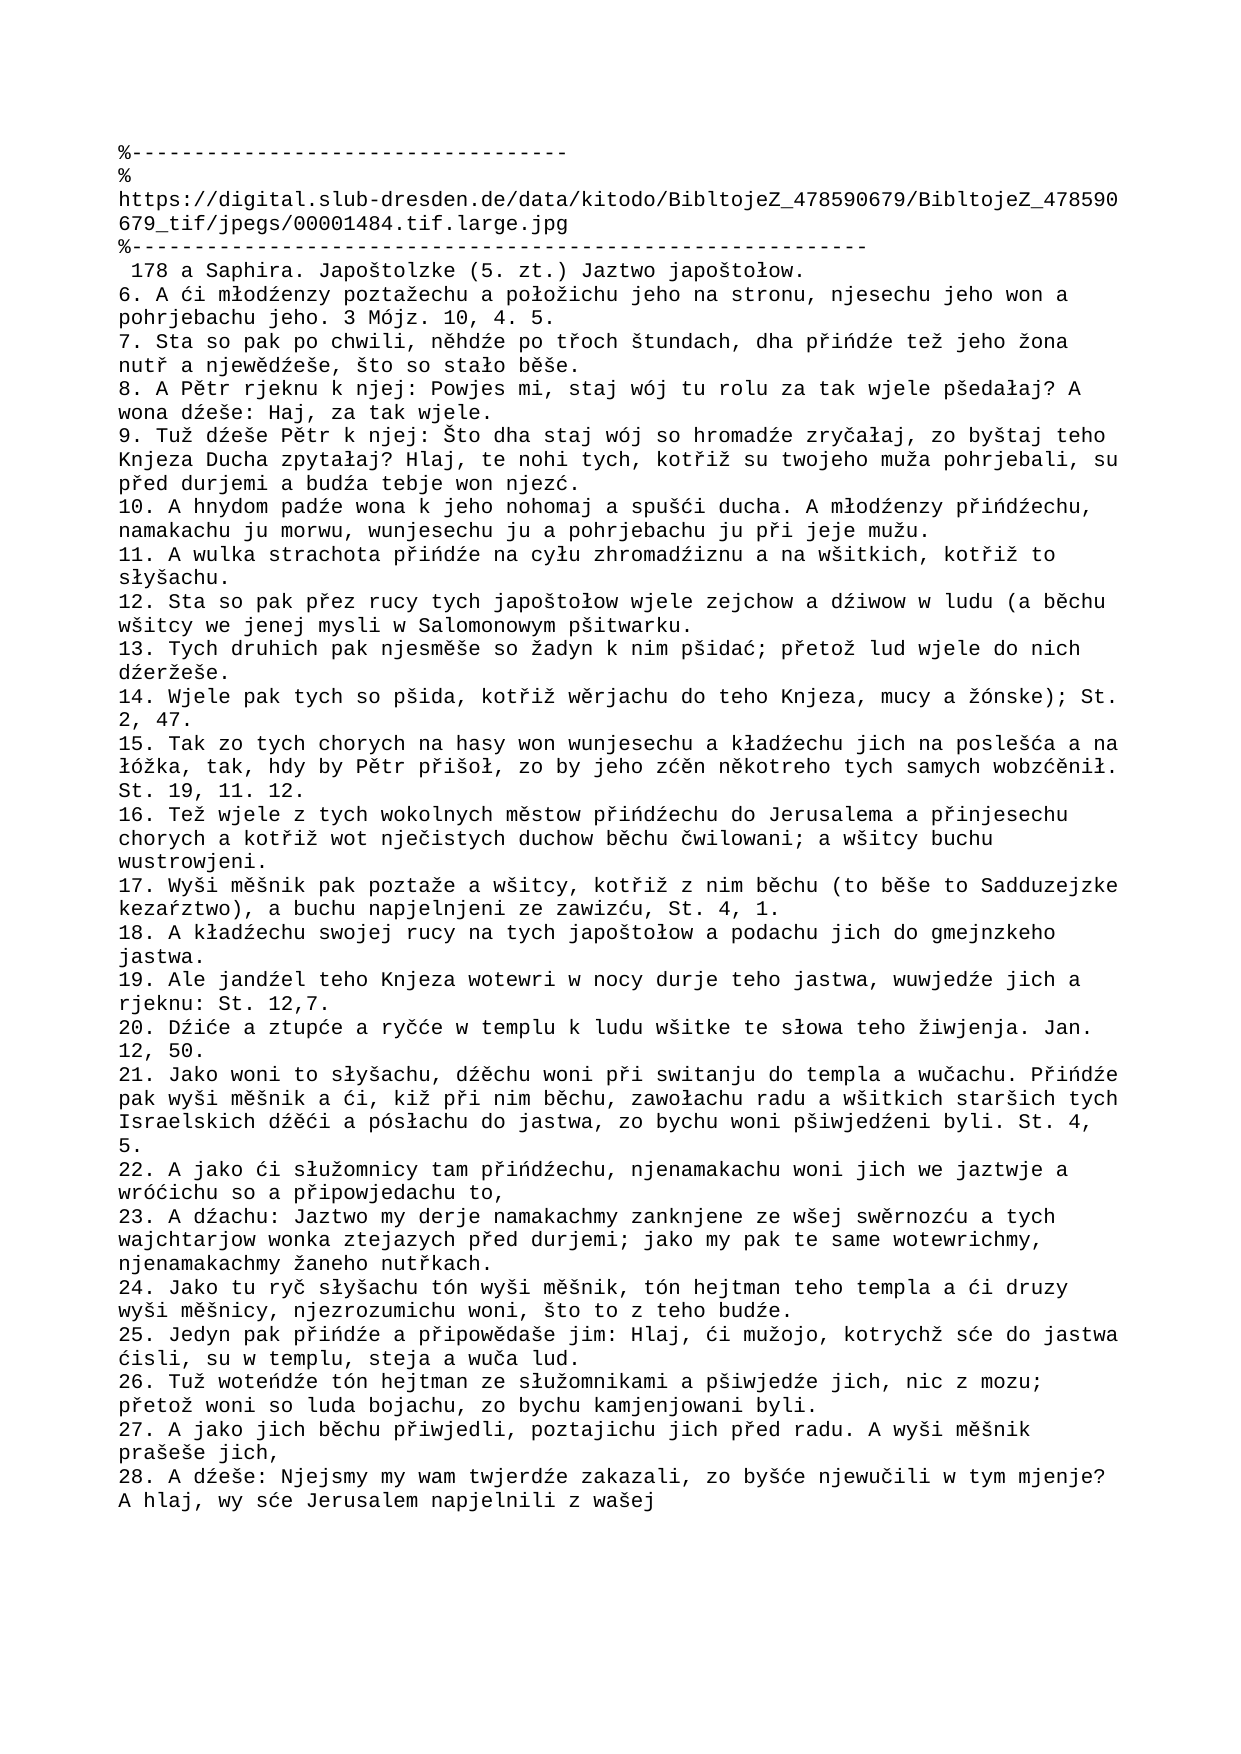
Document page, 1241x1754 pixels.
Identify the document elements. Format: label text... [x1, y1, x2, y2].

text 11. A wulka strachota přińdźe na cyłu zhromadźiznu a na wšitkich, kotřiž to słyšachu. [118, 544, 1122, 591]
text 8. A Pětr rjeknu k njej: Powjes mi, staj wój tu rolu za tak wjele pšedałaj? A wona dźeše: Haj, za tak wjele. [118, 378, 1122, 426]
text 6. A ći młodźenzy poztažechu a połožichu jeho na stronu, njesechu jeho won a pohrjebachu jeho. 3 Mójz. 10, 4. 5. [118, 284, 1122, 331]
text 26. Tuž woteńdźe tón hejtman ze słužomnikami a pšiwjedźe jich, nic z mozu; přetož woni so luda bojachu, zo bychu kamjenjowani byli. [118, 1371, 1122, 1419]
text 12. Sta so pak přez rucy tych japoštołow wjele zejchow a dźiwow w ludu (a běchu wšitcy we jenej mysli w Salomonowym pšitwarku. [118, 591, 1122, 638]
text 19. Ale jandźel teho Knjeza wotewri w nocy durje teho jastwa, wuwjedźe jich a rjeknu: St. 12,7. [118, 969, 1122, 1017]
text 16. Tež wjele z tych wokolnych městow přińdźechu do Jerusalema a přinjesechu chorych a kotřiž wot nječistych duchow běchu čwilowani; a wšitcy buchu wustrowjeni. [118, 804, 1122, 875]
text 17. Wyši měšnik pak poztaže a wšitcy, kotřiž z nim běchu (to běše to Sadduzejzke kezaŕztwo), a buchu napjelnjeni ze zawizću, St. 4, 1. [118, 875, 1122, 922]
text % https://digital.slub-dresden.de/data/kitodo/BibltojeZ_478590679/BibltojeZ_478590679_tif/jpegs/00001484.tif.large.jpg [118, 165, 1122, 236]
text %----------------------------------- [118, 142, 1122, 165]
text 15. Tak zo tych chorych na hasy won wunjesechu a kładźechu jich na poslešća a na łóžka, tak, hdy by Pětr přišoł, zo by jeho zćěn někotreho tych samych wobzćěnił. St. 19, 11. 12. [118, 733, 1122, 804]
text 22. A jako ći słužomnicy tam přińdźechu, njenamakachu woni jich we jaztwje a wróćichu so a připowjedachu to, [118, 1158, 1122, 1206]
text 21. Jako woni to słyšachu, dźěchu woni při switanju do templa a wučachu. Přińdźe pak wyši měšnik a ći, kiž při nim běchu, zawołachu radu a wšitkich staršich tych Israelskich dźěći a pósłachu do jastwa, zo bychu woni pšiwjedźeni byli. St. 4, 5. [118, 1064, 1122, 1158]
text 14. Wjele pak tych so pšida, kotřiž wěrjachu do teho Knjeza, mucy a žónske); St. 2, 47. [118, 686, 1122, 733]
text 23. A dźachu: Jaztwo my derje namakachmy zanknjene ze wšej swěrnozću a tych wajchtarjow wonka ztejazych před durjemi; jako my pak te same wotewrichmy, njenamakachmy žaneho nutřkach. [118, 1206, 1122, 1277]
text 25. Jedyn pak přińdźe a připowědaše jim: Hlaj, ći mužojo, kotrychž sće do jastwa ćisli, su w templu, steja a wuča lud. [118, 1324, 1122, 1371]
text 20. Dźiće a ztupće a ryčće w templu k ludu wšitke te słowa teho žiwjenja. Jan. 12, 50. [118, 1017, 1122, 1064]
text 28. A dźeše: Njejsmy my wam twjerdźe zakazali, zo byšće njewučili w tym mjenje? A hlaj, wy sće Jerusalem napjelnili z wašej [118, 1466, 1122, 1513]
text 27. A jako jich běchu přiwjedli, poztajichu jich před radu. A wyši měšnik prašeše jich, [118, 1419, 1122, 1466]
text 9. Tuž dźeše Pětr k njej: Što dha staj wój so hromadźe zryčałaj, zo byštaj teho Knjeza Ducha zpytałaj? Hlaj, te nohi tych, kotřiž su twojeho muža pohrjebali, su před durjemi a budźa tebje won njezć. [118, 426, 1122, 496]
text 10. A hnydom padźe wona k jeho nohomaj a spušći ducha. A młodźenzy přińdźechu, namakachu ju morwu, wunjesechu ju a pohrjebachu ju při jeje mužu. [118, 496, 1122, 544]
text 7. Sta so pak po chwili, něhdźe po třoch štundach, dha přińdźe tež jeho žona nutř a njewědźeše, što so stało běše. [118, 331, 1122, 378]
text 178 a Saphira. Japoštolzke (5. zt.) Jaztwo japoštołow. [118, 260, 1122, 284]
text 24. Jako tu ryč słyšachu tón wyši měšnik, tón hejtman teho templa a ći druzy wyši měšnicy, njezrozumichu woni, što to z teho budźe. [118, 1277, 1122, 1324]
text 18. A kładźechu swojej rucy na tych japoštołow a podachu jich do gmejnzkeho jastwa. [118, 922, 1122, 969]
text %----------------------------------------------------------- [118, 236, 1122, 260]
text 13. Tych druhich pak njesměše so žadyn k nim pšidać; přetož lud wjele do nich dźeržeše. [118, 638, 1122, 686]
